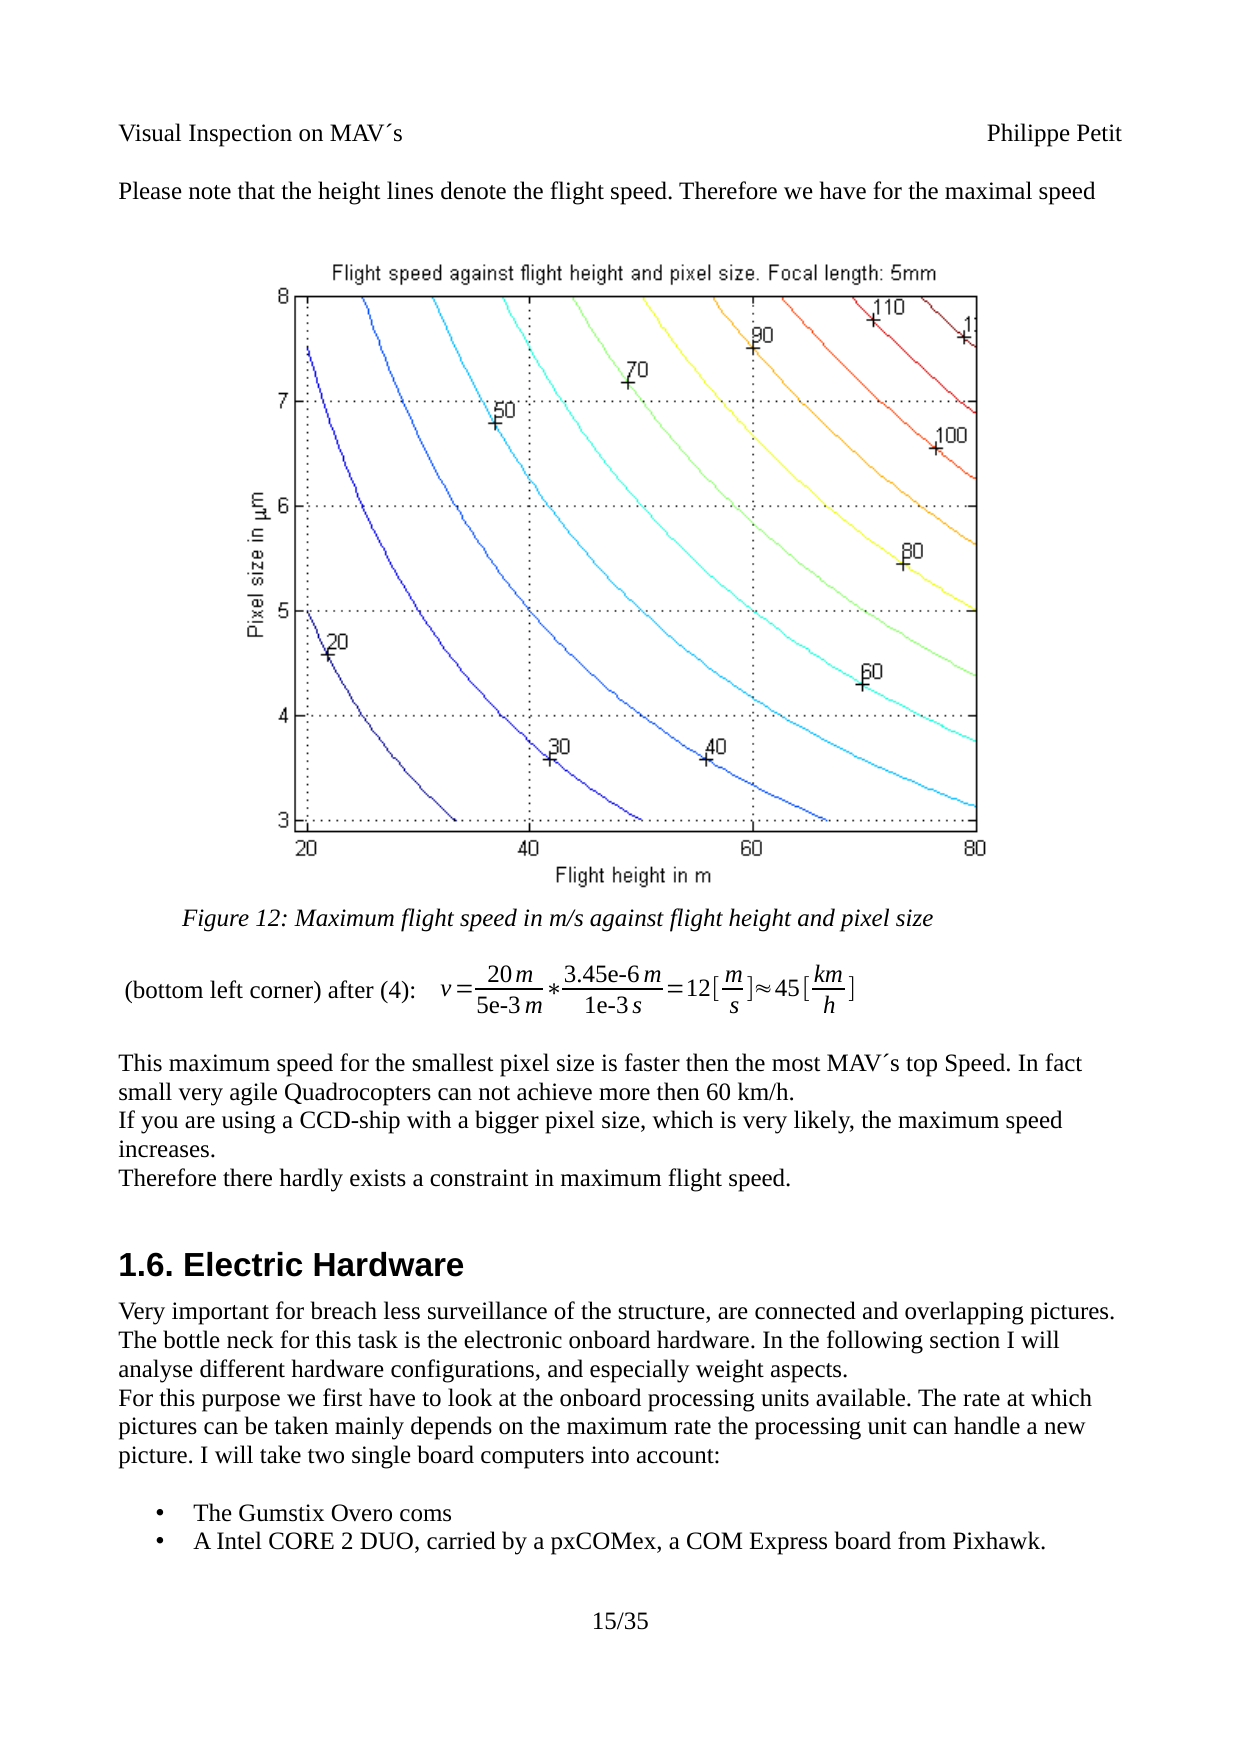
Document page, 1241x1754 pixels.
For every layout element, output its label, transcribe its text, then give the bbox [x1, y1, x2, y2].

text For this purpose we first have to look at the onboard processing units available. The rate at which pictures can be taken mainly depends on the maximum rate the processing unit can handle a new picture. I will take two single board computers into account: [118, 1383, 1122, 1469]
text Figure 12: Maximum flight speed in m/s against flight height and pixel size [182, 903, 1058, 931]
text Therefore there hardly exists a constraint in maximum flight speed. [118, 1163, 1122, 1192]
list A Intel CORE 2 DUO, carried by a pxCOMex, a COM Express board from Pixhawk. [156, 1526, 1122, 1555]
picture [182, 246, 1059, 903]
text If you are using a CCD-ship with a bigger pixel size, which is very likely, the maximum speed increases. [118, 1105, 1122, 1163]
subtitle 1.6. Electric Hardware [118, 1245, 1122, 1284]
text Very important for breach less surveillance of the structure, are connected and overlapping pictures. The bottle neck for this task is the electronic onboard hardware. In the following section I will analyse different hardware configurations, and especially weight aspects. [118, 1296, 1122, 1383]
text (bottom left corner) after (4): [118, 960, 1122, 1019]
text This maximum speed for the smallest pixel size is faster then the most MAV´s top Speed. In fact small very agile Quadrocopters can not achieve more then 60 km/h. [118, 1048, 1122, 1105]
text Please note that the height lines denote the flight speed. Therefore we have for the maximal speed [118, 176, 1122, 205]
list The Gumstix Overo coms [156, 1498, 1122, 1526]
